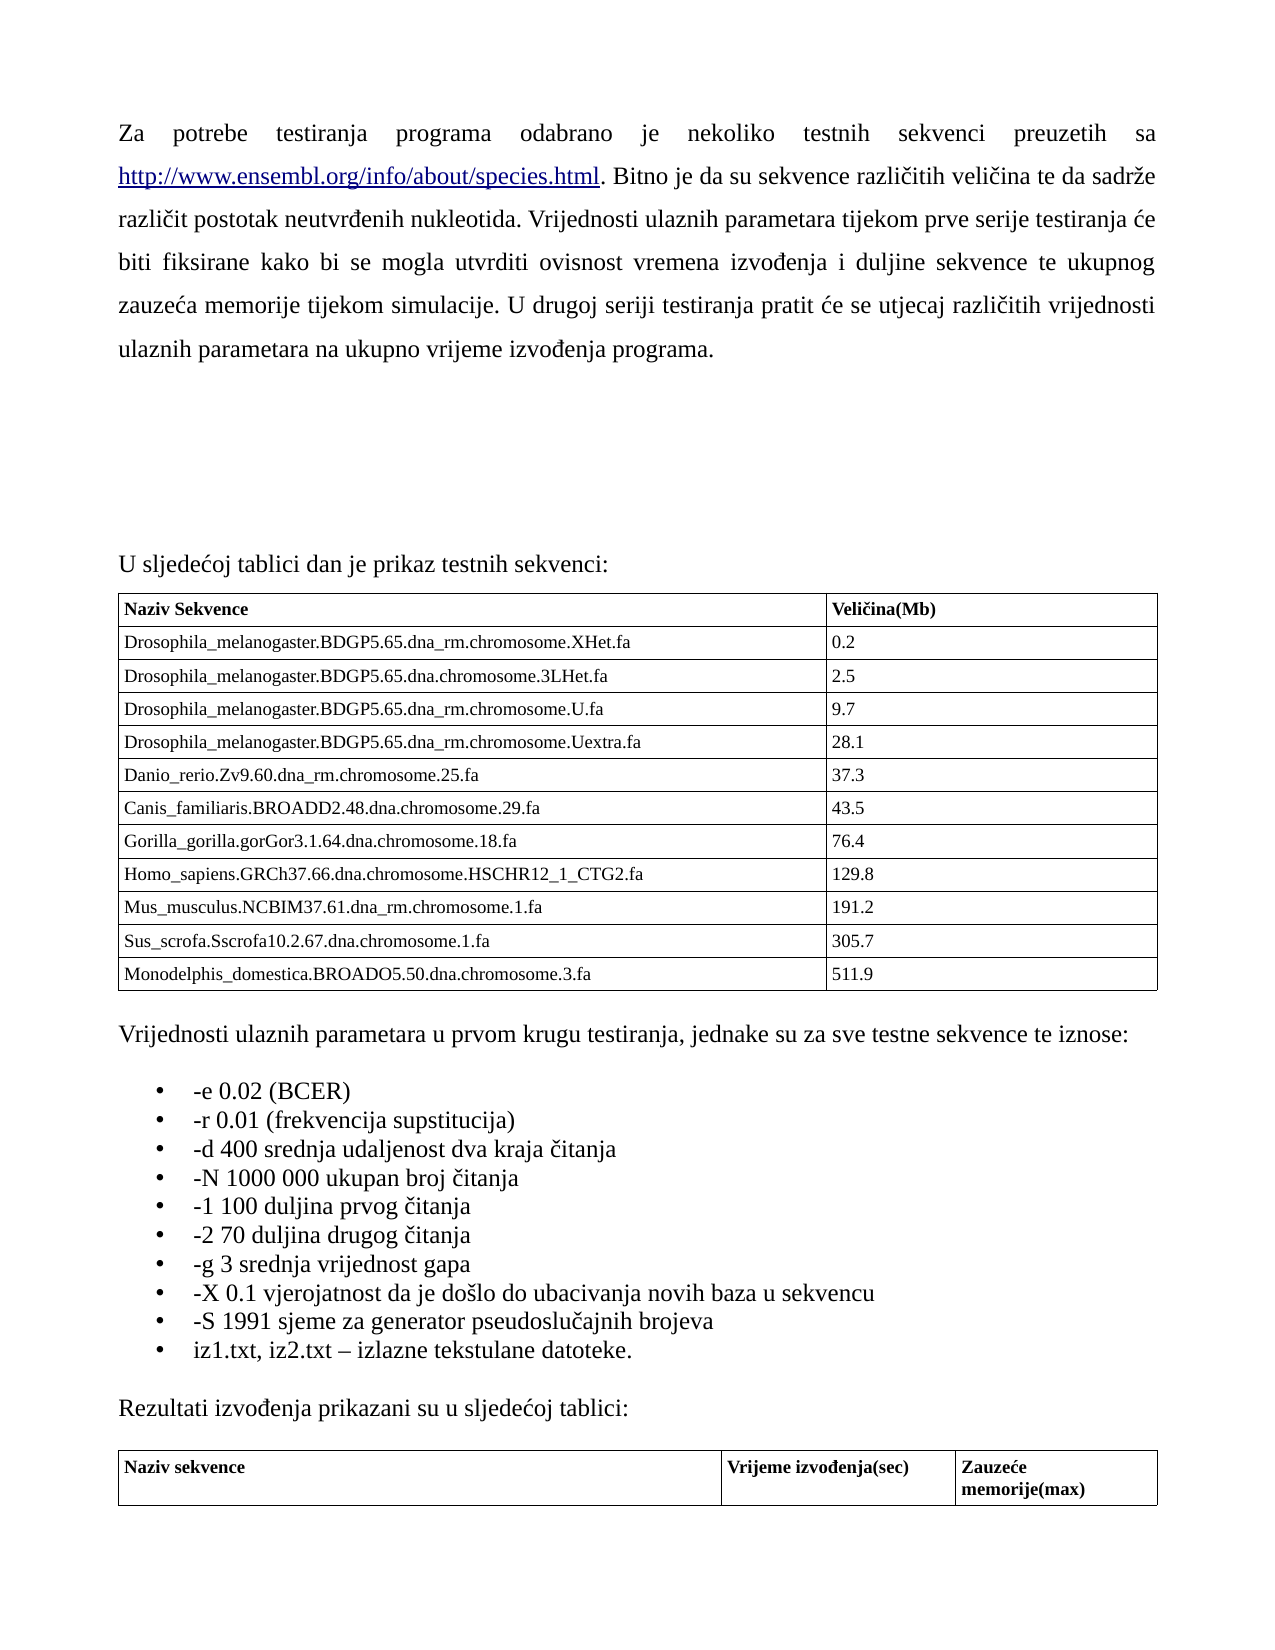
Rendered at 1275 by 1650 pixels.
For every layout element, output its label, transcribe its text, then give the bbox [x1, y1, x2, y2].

table_cell 129.8 [827, 859, 1157, 891]
table_cell Gorilla_gorilla.gorGor3.1.64.dna.chromosome.18.fa [119, 825, 826, 857]
table_cell 9.7 [827, 693, 1157, 725]
list -X 0.1 vjerojatnost da je došlo do ubacivanja novih baza u sekvencu [156, 1278, 1157, 1306]
table_cell Sus_scrofa.Sscrofa10.2.67.dna.chromosome.1.fa [119, 925, 826, 957]
text Za potrebe testiranja programa odabrano je nekoliko testnih sekvenci preuzetih sa http://www.ensembl.org/info/about/species.html. Bitno je da su sekvence različitih veličina te da sadrže različit postotak neutvrđenih nukleotida. Vrijednosti ulaznih parametara tijekom prve serije testiranja će biti fiksirane kako bi se mogla utvrditi ovisnost vremena izvođenja i duljine sekvence te ukupnog zauzeća memorije tijekom simulacije. U drugoj seriji testiranja pratit će se utjecaj različitih vrijednosti ulaznih parametara na ukupno vrijeme izvođenja programa. [118, 118, 1157, 362]
list -d 400 srednja udaljenost dva kraja čitanja [156, 1134, 1157, 1163]
table_cell 28.1 [827, 726, 1157, 758]
table_cell Canis_familiaris.BROADD2.48.dna.chromosome.29.fa [119, 792, 826, 824]
list -2 70 duljina drugog čitanja [156, 1220, 1157, 1249]
list -N 1000 000 ukupan broj čitanja [156, 1163, 1157, 1191]
table_header Naziv Sekvence [119, 594, 826, 626]
table_header Zauzeće memorije(max) [956, 1451, 1157, 1505]
table_cell 305.7 [827, 925, 1157, 957]
list -1 100 duljina prvog čitanja [156, 1191, 1157, 1220]
text U sljedećoj tablici dan je prikaz testnih sekvenci: [118, 549, 1157, 578]
text Rezultati izvođenja prikazani su u sljedećoj tablici: [118, 1393, 1157, 1421]
table_cell Monodelphis_domestica.BROADO5.50.dna.chromosome.3.fa [119, 958, 826, 990]
table_cell 511.9 [827, 958, 1157, 990]
table_cell Danio_rerio.Zv9.60.dna_rm.chromosome.25.fa [119, 759, 826, 791]
table_cell 43.5 [827, 792, 1157, 824]
table_cell Homo_sapiens.GRCh37.66.dna.chromosome.HSCHR12_1_CTG2.fa [119, 859, 826, 891]
list -e 0.02 (BCER) [156, 1076, 1157, 1105]
table_cell 0.20 [827, 627, 1157, 659]
table_cell Drosophila_melanogaster.BDGP5.65.dna_rm.chromosome.U.fa [119, 693, 826, 725]
list -S 1991 sjeme za generator pseudoslučajnih brojeva [156, 1306, 1157, 1335]
table_header Vrijeme izvođenja(sec) [722, 1451, 955, 1505]
list -g 3 srednja vrijednost gapa [156, 1249, 1157, 1278]
table_cell 191.2 [827, 892, 1157, 924]
text Vrijednosti ulaznih parametara u prvom krugu testiranja, jednake su za sve testne sekvence te iznose: [118, 1019, 1157, 1048]
list iz1.txt, iz2.txt – izlazne tekstulane datoteke. [156, 1335, 1157, 1364]
table_cell 37.3 [827, 759, 1157, 791]
table_cell Drosophila_melanogaster.BDGP5.65.dna_rm.chromosome.XHet.fa [119, 627, 826, 659]
table_cell 76.4 [827, 825, 1157, 857]
table_header Veličina(Mb) [827, 594, 1157, 626]
table_cell Drosophila_melanogaster.BDGP5.65.dna_rm.chromosome.Uextra.fa [119, 726, 826, 758]
table_cell Mus_musculus.NCBIM37.61.dna_rm.chromosome.1.fa [119, 892, 826, 924]
table_cell 2.5 [827, 660, 1157, 692]
table_cell Drosophila_melanogaster.BDGP5.65.dna.chromosome.3LHet.fa [119, 660, 826, 692]
table_header Naziv sekvence [119, 1451, 721, 1505]
list -r 0.01 (frekvencija supstitucija) [156, 1105, 1157, 1134]
